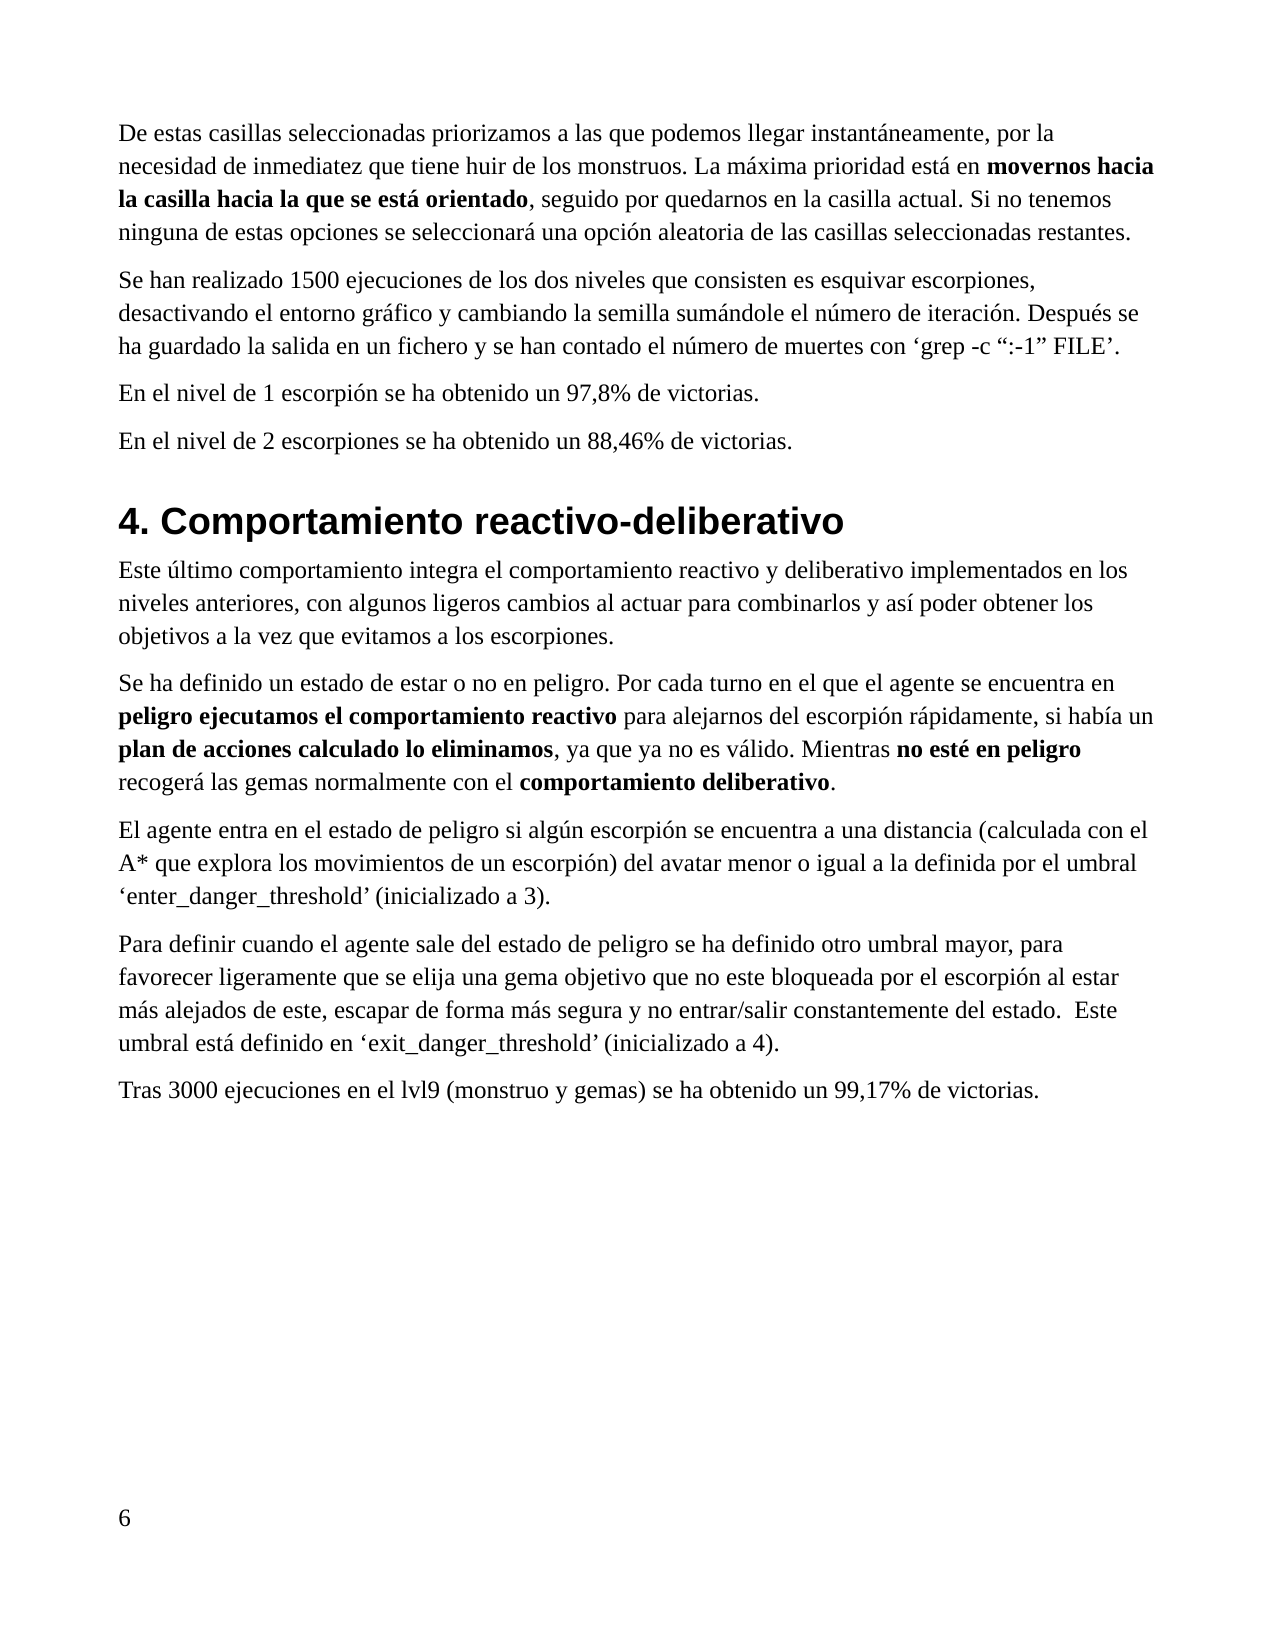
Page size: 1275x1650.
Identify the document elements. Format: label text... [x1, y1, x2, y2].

text En el nivel de 2 escorpiones se ha obtenido un 88,46% de victorias. [118, 426, 1157, 455]
text Este último comportamiento integra el comportamiento reactivo y deliberativo implementados en los niveles anteriores, con algunos ligeros cambios al actuar para combinarlos y así poder obtener los objetivos a la vez que evitamos a los escorpiones. [118, 555, 1157, 649]
subtitle 4. Comportamiento reactivo-deliberativo [118, 499, 1157, 542]
text Para definir cuando el agente sale del estado de peligro se ha definido otro umbral mayor, para favorecer ligeramente que se elija una gema objetivo que no este bloqueada por el escorpión al estar más alejados de este, escapar de forma más segura y no entrar/salir constantemente del estado. Este umbral está definido en ‘exit_danger_threshold’ (inicializado a 4). [118, 929, 1157, 1057]
text Se han realizado 1500 ejecuciones de los dos niveles que consisten es esquivar escorpiones, desactivando el entorno gráfico y cambiando la semilla sumándole el número de iteración. Después se ha guardado la salida en un fichero y se han contado el número de muertes con ‘grep -c “:-1” FILE’. [118, 265, 1157, 359]
text Tras 3000 ejecuciones en el lvl9 (monstruo y gemas) se ha obtenido un 99,17% de victorias. [118, 1075, 1157, 1104]
text El agente entra en el estado de peligro si algún escorpión se encuentra a una distancia (calculada con el A* que explora los movimientos de un escorpión) del avatar menor o igual a la definida por el umbral ‘enter_danger_threshold’ (inicializado a 3). [118, 815, 1157, 910]
text De estas casillas seleccionadas priorizamos a las que podemos llegar instantáneamente, por la necesidad de inmediatez que tiene huir de los monstruos. La máxima prioridad está en movernos hacia la casilla hacia la que se está orientado, seguido por quedarnos en la casilla actual. Si no tenemos ninguna de estas opciones se seleccionará una opción aleatoria de las casillas seleccionadas restantes. [118, 118, 1157, 246]
text En el nivel de 1 escorpión se ha obtenido un 97,8% de victorias. [118, 378, 1157, 407]
text Se ha definido un estado de estar o no en peligro. Por cada turno en el que el agente se encuentra en peligro ejecutamos el comportamiento reactivo para alejarnos del escorpión rápidamente, si había un plan de acciones calculado lo eliminamos, ya que ya no es válido. Mientras no esté en peligro recogerá las gemas normalmente con el comportamiento deliberativo. [118, 668, 1157, 796]
